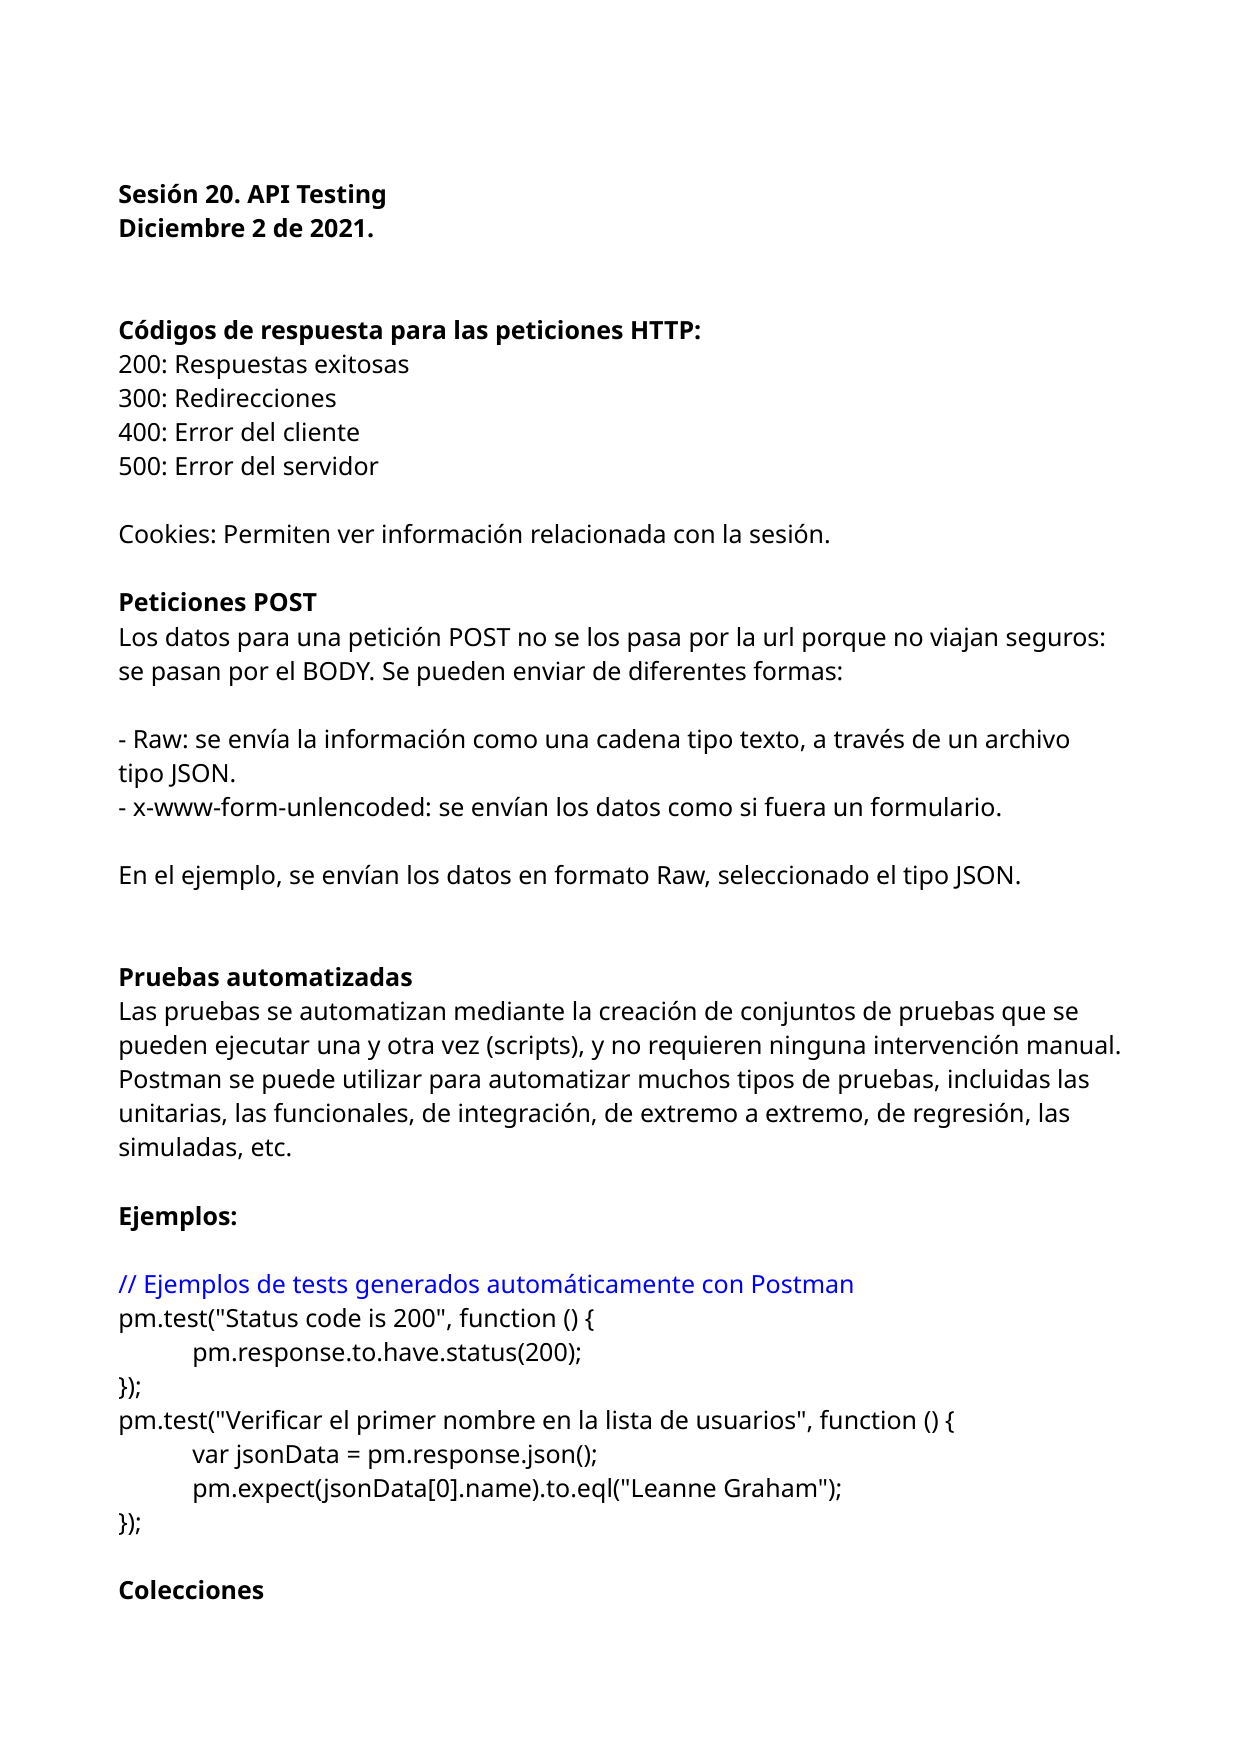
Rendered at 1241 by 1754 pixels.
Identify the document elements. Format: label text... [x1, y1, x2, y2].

text // Ejemplos de tests generados automáticamente con Postman [118, 1266, 1122, 1300]
text En el ejemplo, se envían los datos en formato Raw, seleccionado el tipo JSON. [118, 858, 1122, 892]
text }); [118, 1505, 1122, 1539]
text Cookies: Permiten ver información relacionada con la sesión. [118, 517, 1122, 551]
text - Raw: se envía la información como una cadena tipo texto, a través de un archivo tipo JSON. [118, 721, 1122, 789]
text 300: Redirecciones [118, 381, 1122, 415]
text pm.expect(jsonData[0].name).to.eql("Leanne Graham"); [118, 1471, 1122, 1505]
text pm.test("Status code is 200", function () { [118, 1300, 1122, 1334]
text Diciembre 2 de 2021. [118, 210, 1122, 244]
text var jsonData = pm.response.json(); [118, 1437, 1122, 1471]
text Ejemplos: [118, 1198, 1122, 1232]
text Los datos para una petición POST no se los pasa por la url porque no viajan seguros: se pasan por el BODY. Se pueden enviar de diferentes formas: [118, 619, 1122, 687]
text 500: Error del servidor [118, 449, 1122, 483]
text Sesión 20. API Testing [118, 176, 1122, 210]
text - x-www-form-unlencoded: se envían los datos como si fuera un formulario. [118, 789, 1122, 823]
text Pruebas automatizadas [118, 960, 1122, 994]
text Postman se puede utilizar para automatizar muchos tipos de pruebas, incluidas las unitarias, las funcionales, de integración, de extremo a extremo, de regresión, las simuladas, etc. [118, 1062, 1122, 1164]
text Las pruebas se automatizan mediante la creación de conjuntos de pruebas que se pueden ejecutar una y otra vez (scripts), y no requieren ninguna intervención manual. [118, 994, 1122, 1062]
text 200: Respuestas exitosas [118, 347, 1122, 381]
text pm.test("Verificar el primer nombre en la lista de usuarios", function () { [118, 1403, 1122, 1437]
text }); [118, 1368, 1122, 1403]
text 400: Error del cliente [118, 415, 1122, 449]
text Peticiones POST [118, 585, 1122, 619]
text Códigos de respuesta para las peticiones HTTP: [118, 313, 1122, 347]
text Colecciones [118, 1573, 1122, 1607]
text pm.response.to.have.status(200); [118, 1334, 1122, 1368]
